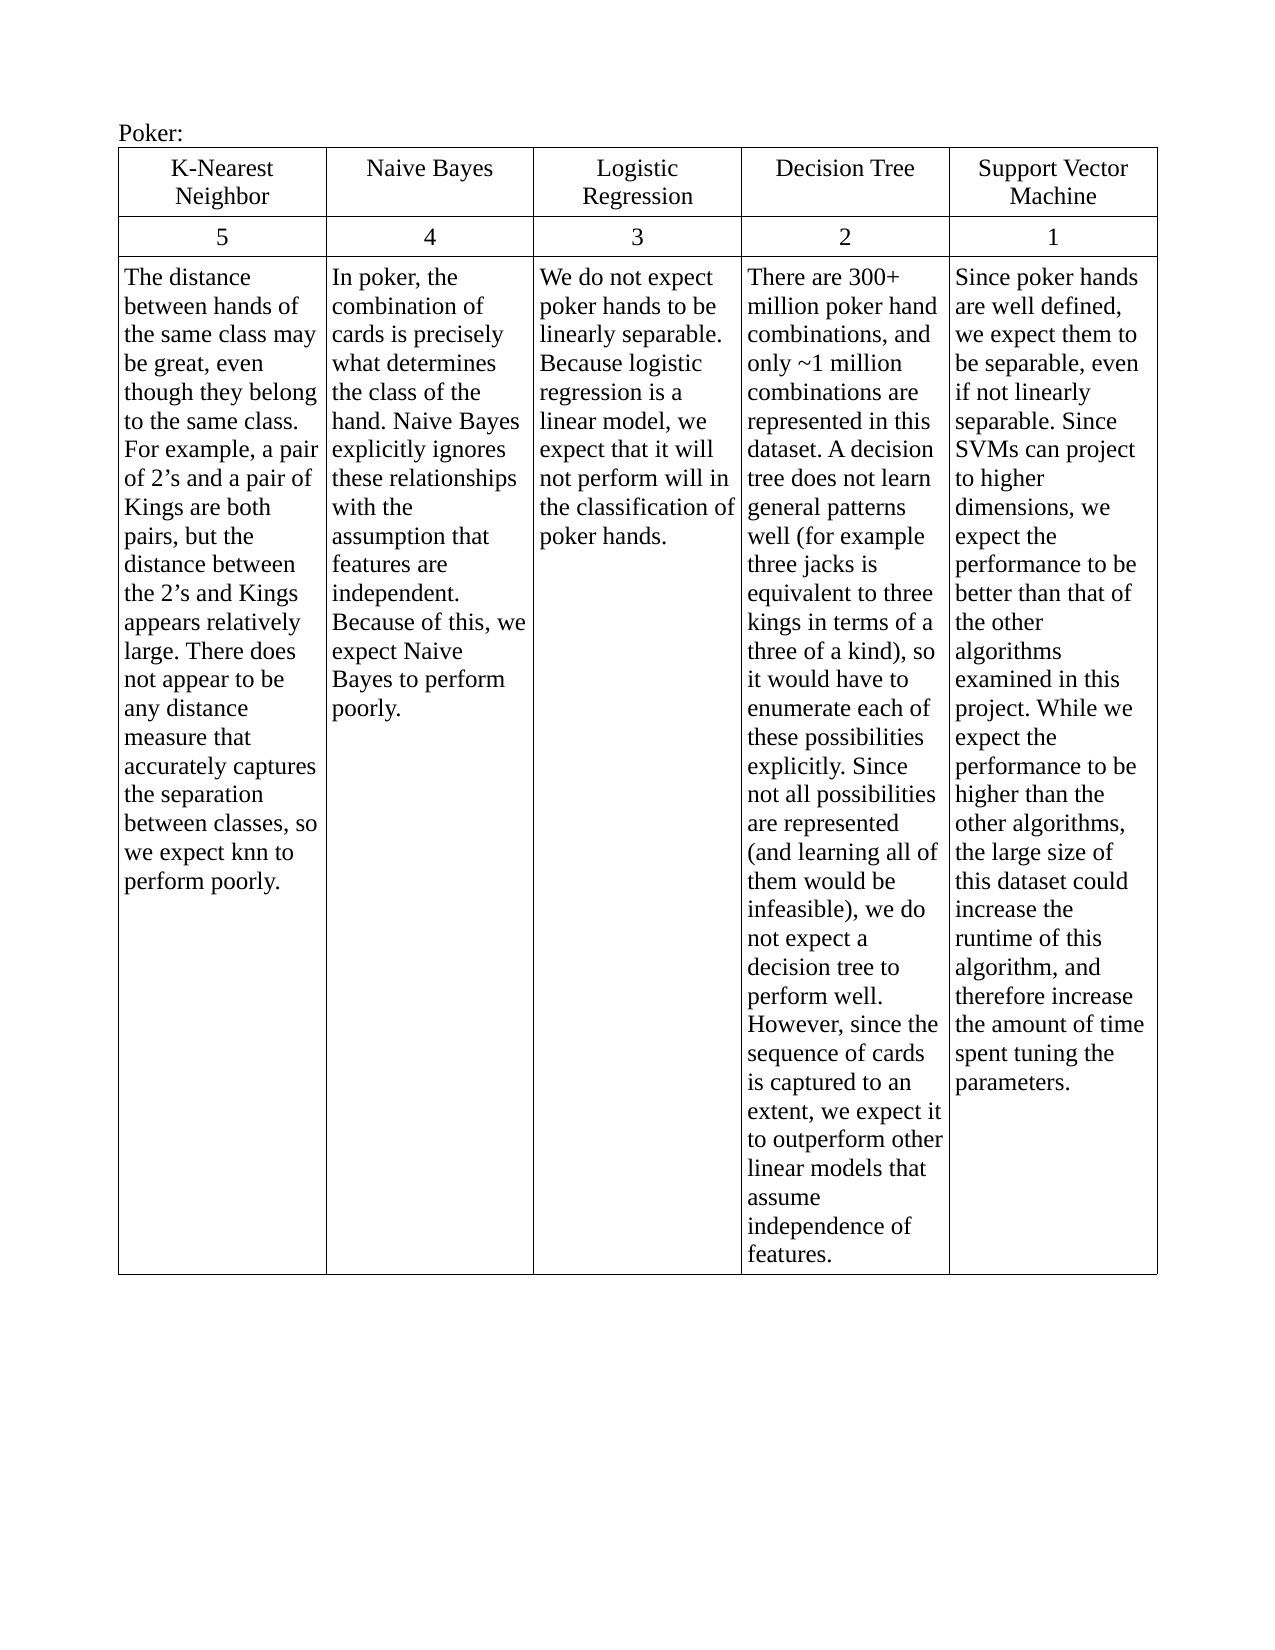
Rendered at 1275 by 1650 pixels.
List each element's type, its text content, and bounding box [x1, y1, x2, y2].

table_cell In poker, the combination of cards is precisely what determines the class of the hand. Naive Bayes explicitly ignores these relationships with the assumption that features are independent. Because of this, we expect Naive Bayes to perform poorly. [327, 257, 533, 1274]
table_cell 4 [327, 217, 533, 256]
table_header Support Vector Machine [950, 148, 1157, 216]
table_header Decision Tree [742, 148, 949, 216]
table_cell 1 [950, 217, 1157, 256]
table_cell There are 300+ million poker hand combinations, and only ~1 million combinations are represented in this dataset. A decision tree does not learn general patterns well (for example three jacks is equivalent to three kings in terms of a three of a kind), so it would have to enumerate each of these possibilities explicitly. Since not all possibilities are represented (and learning all of them would be infeasible), we do not expect a decision tree to perform well. However, since the sequence of cards is captured to an extent, we expect it to outperform other linear models that assume independence of features. [742, 257, 949, 1274]
table_header K-Nearest Neighbor [119, 148, 326, 216]
table_cell 5 [119, 217, 326, 256]
table_cell The distance between hands of the same class may be great, even though they belong to the same class. For example, a pair of 2’s and a pair of Kings are both pairs, but the distance between the 2’s and Kings appears relatively large. There does not appear to be any distance measure that accurately captures the separation between classes, so we expect knn to perform poorly. [119, 257, 326, 1274]
text Poker: [118, 118, 1157, 147]
table_cell 3 [534, 217, 741, 256]
table_header Naive Bayes [327, 148, 533, 216]
table_cell We do not expect poker hands to be linearly separable. Because logistic regression is a linear model, we expect that it will not perform will in the classification of poker hands. [534, 257, 741, 1274]
table_cell 2 [742, 217, 949, 256]
table_header Logistic Regression [534, 148, 741, 216]
table_cell Since poker hands are well defined, we expect them to be separable, even if not linearly separable. Since SVMs can project to higher dimensions, we expect the performance to be better than that of the other algorithms examined in this project. While we expect the performance to be higher than the other algorithms, the large size of this dataset could increase the runtime of this algorithm, and therefore increase the amount of time spent tuning the parameters. [950, 257, 1157, 1274]
